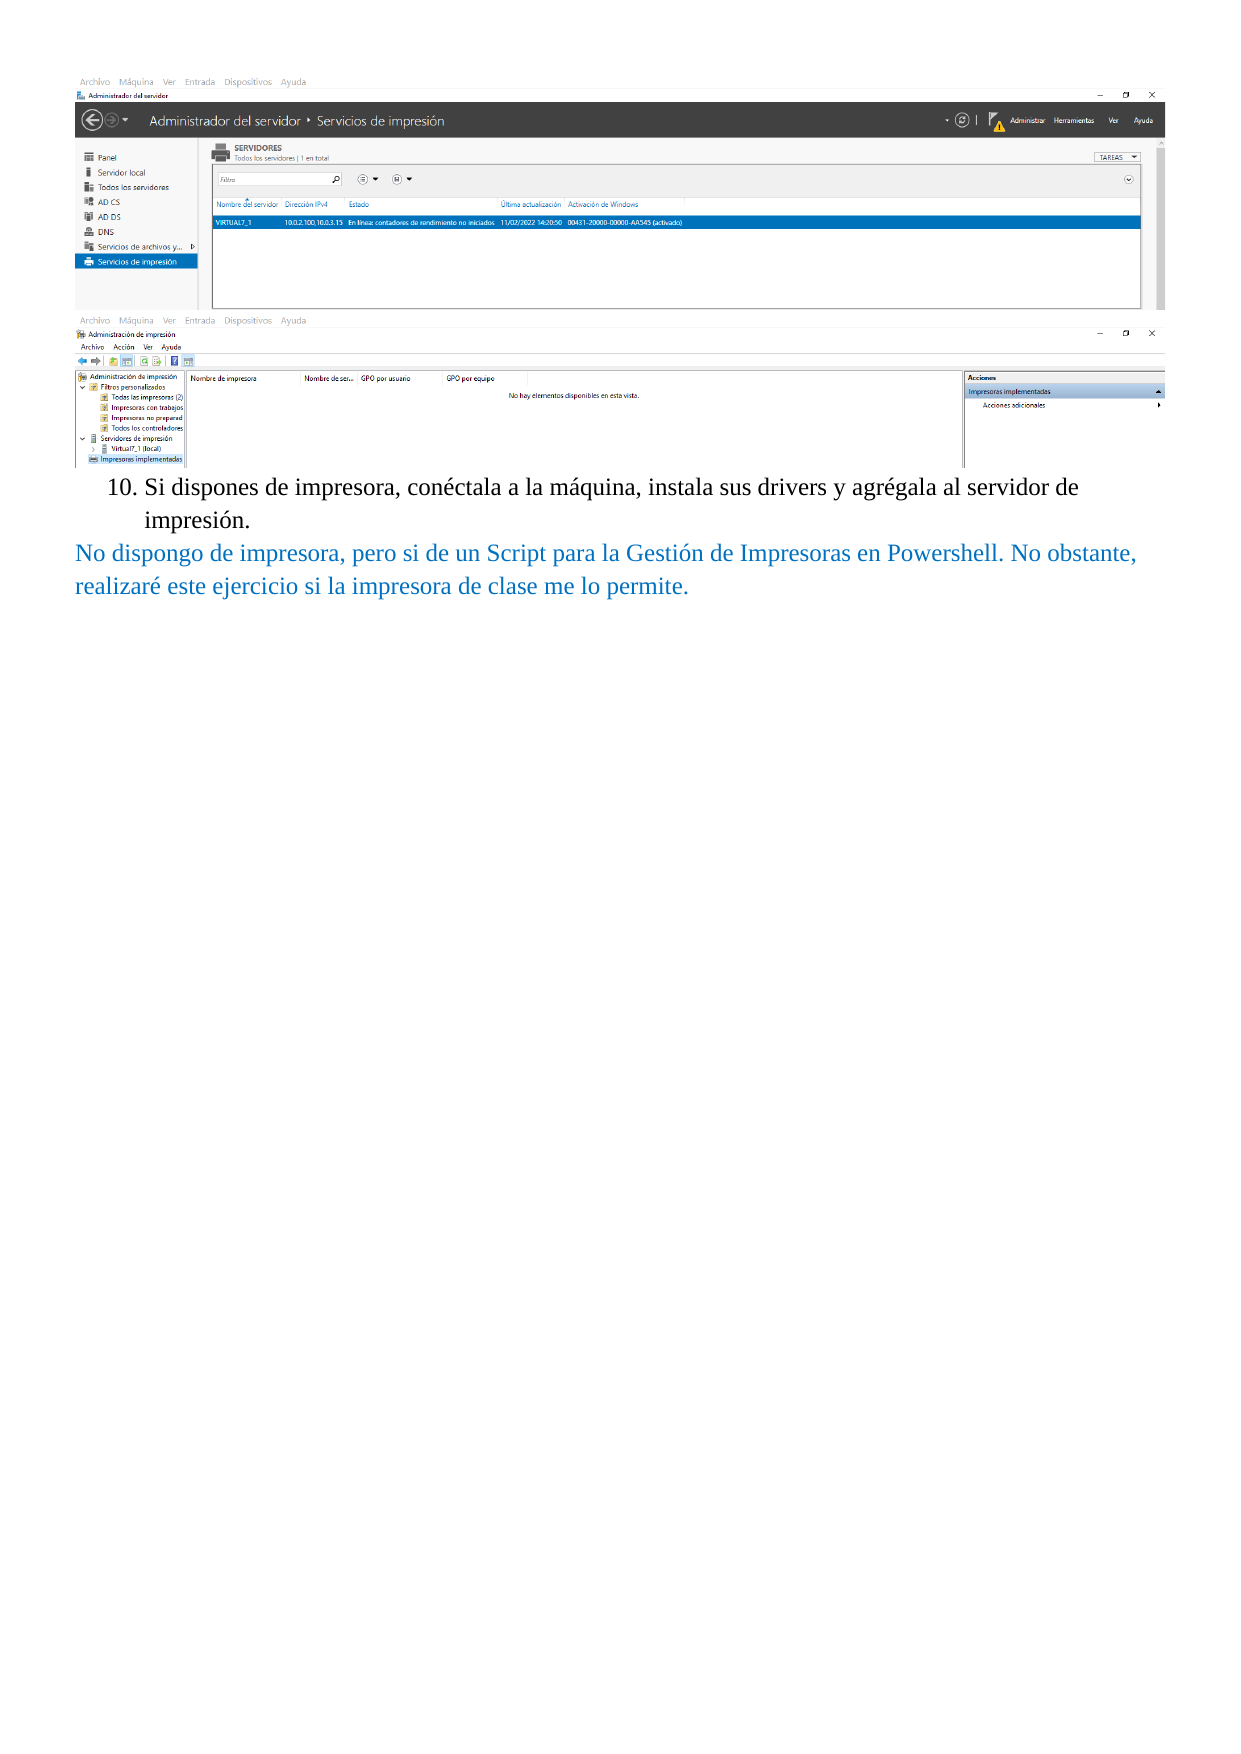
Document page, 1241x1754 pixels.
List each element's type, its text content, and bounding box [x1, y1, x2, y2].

list Si dispones de impresora, conéctala a la máquina, instala sus drivers y agrégala al servidor de impresión. [107, 472, 1165, 534]
text No dispongo de impresora, pero si de un Script para la Gestión de Impresoras en Powershell. No obstante, realizaré este ejercicio si la impresora de clase me lo permite. [75, 538, 1165, 600]
